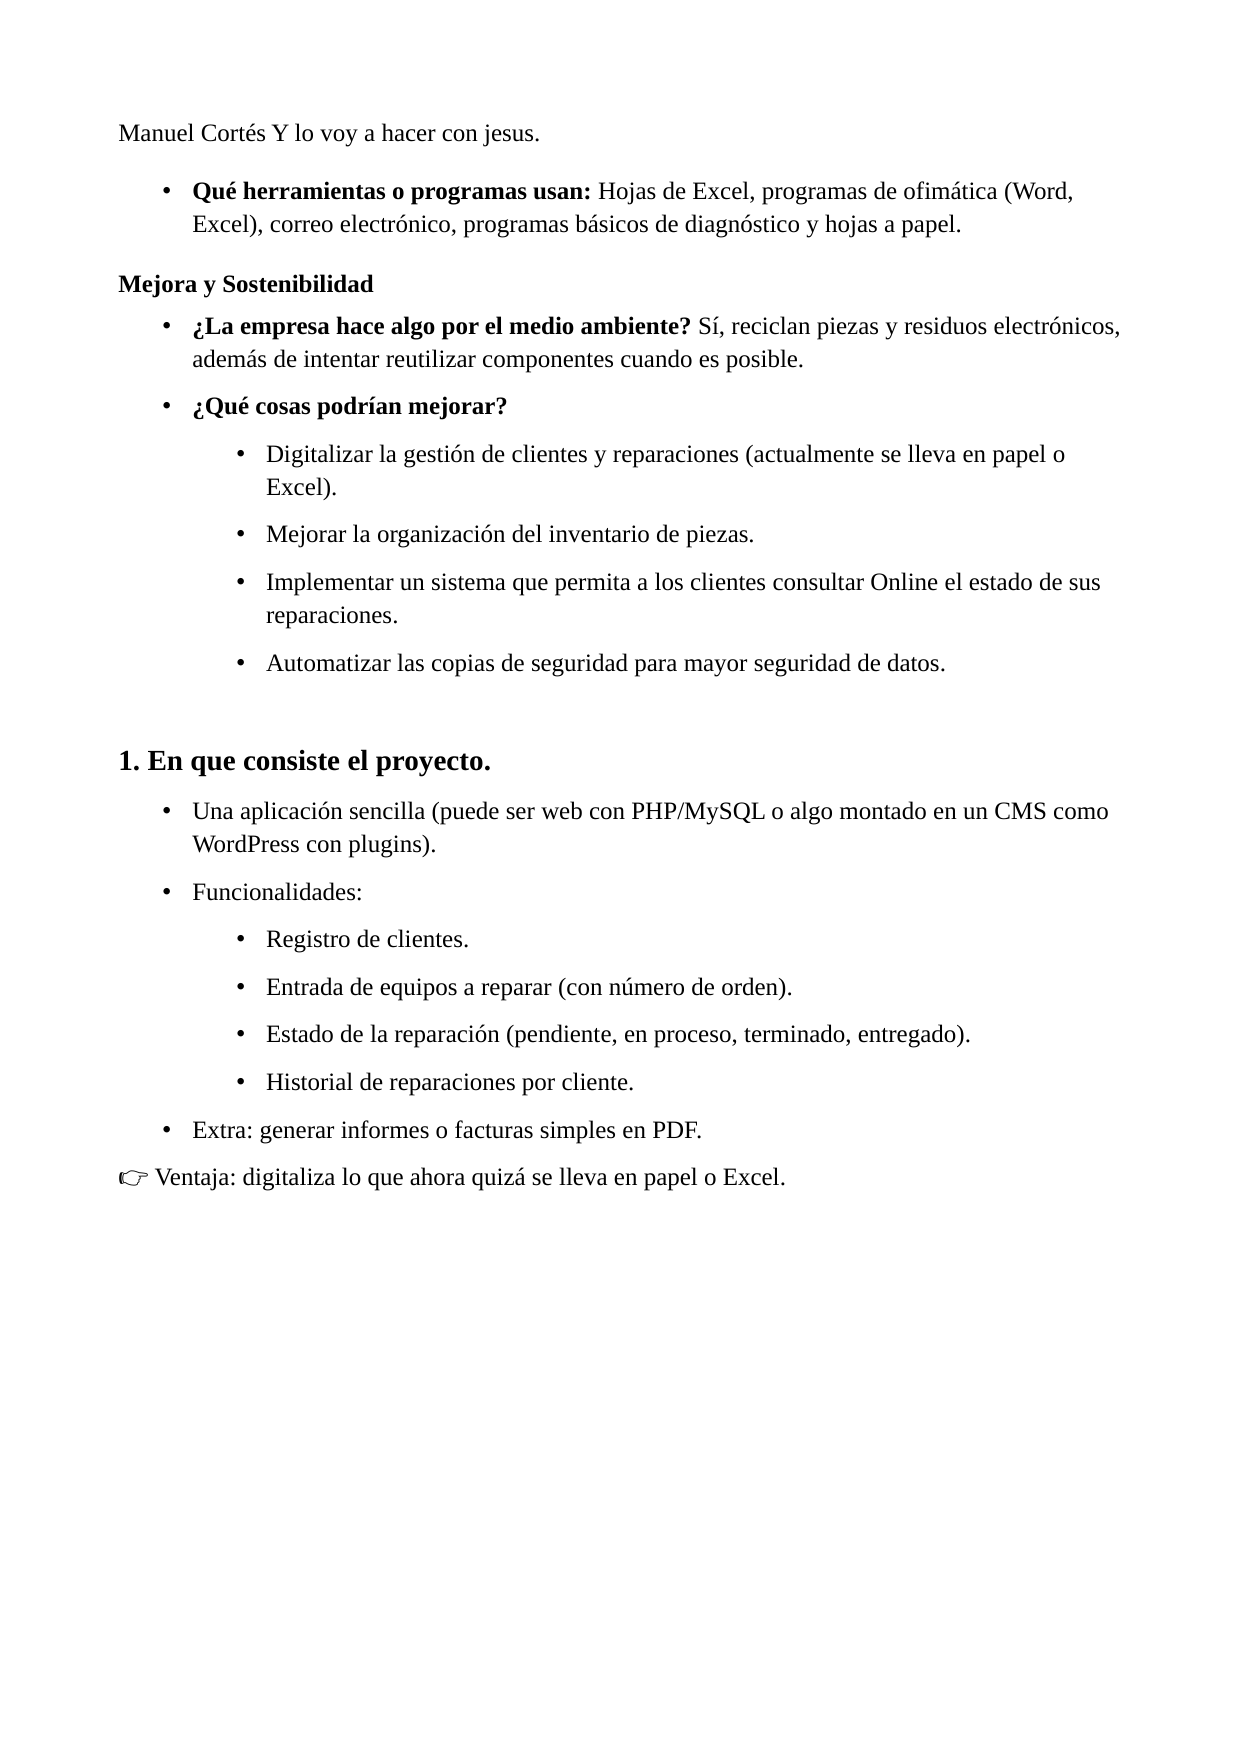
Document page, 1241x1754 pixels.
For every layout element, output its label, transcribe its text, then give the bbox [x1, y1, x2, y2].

list Extra: generar informes o facturas simples en PDF. [162, 1115, 1122, 1143]
list Digitalizar la gestión de clientes y reparaciones (actualmente se lleva en papel o Excel). [236, 439, 1122, 501]
subtitle Mejora y Sostenibilidad [118, 269, 1122, 298]
list Qué herramientas o programas usan: Hojas de Excel, programas de ofimática (Word, Excel), correo electrónico, programas básicos de diagnóstico y hojas a papel. [162, 176, 1122, 238]
list Automatizar las copias de seguridad para mayor seguridad de datos. [236, 648, 1122, 677]
subtitle 1. En que consiste el proyecto. [118, 743, 1122, 777]
list Implementar un sistema que permita a los clientes consultar Online el estado de sus reparaciones. [236, 567, 1122, 629]
list Entrada de equipos a reparar (con número de orden). [236, 972, 1122, 1001]
list Mejorar la organización del inventario de piezas. [236, 519, 1122, 548]
list Funcionalidades: [162, 877, 1122, 906]
list Estado de la reparación (pendiente, en proceso, terminado, entregado). [236, 1019, 1122, 1048]
text 👉 Ventaja: digitaliza lo que ahora quizá se lleva en papel o Excel. [118, 1162, 1122, 1191]
list Una aplicación sencilla (puede ser web con PHP/MySQL o algo montado en un CMS como WordPress con plugins). [162, 796, 1122, 858]
list Registro de clientes. [236, 924, 1122, 953]
list Historial de reparaciones por cliente. [236, 1067, 1122, 1096]
list ¿Qué cosas podrían mejorar? [162, 391, 1122, 420]
list ¿La empresa hace algo por el medio ambiente? Sí, reciclan piezas y residuos electrónicos, además de intentar reutilizar componentes cuando es posible. [162, 311, 1122, 372]
